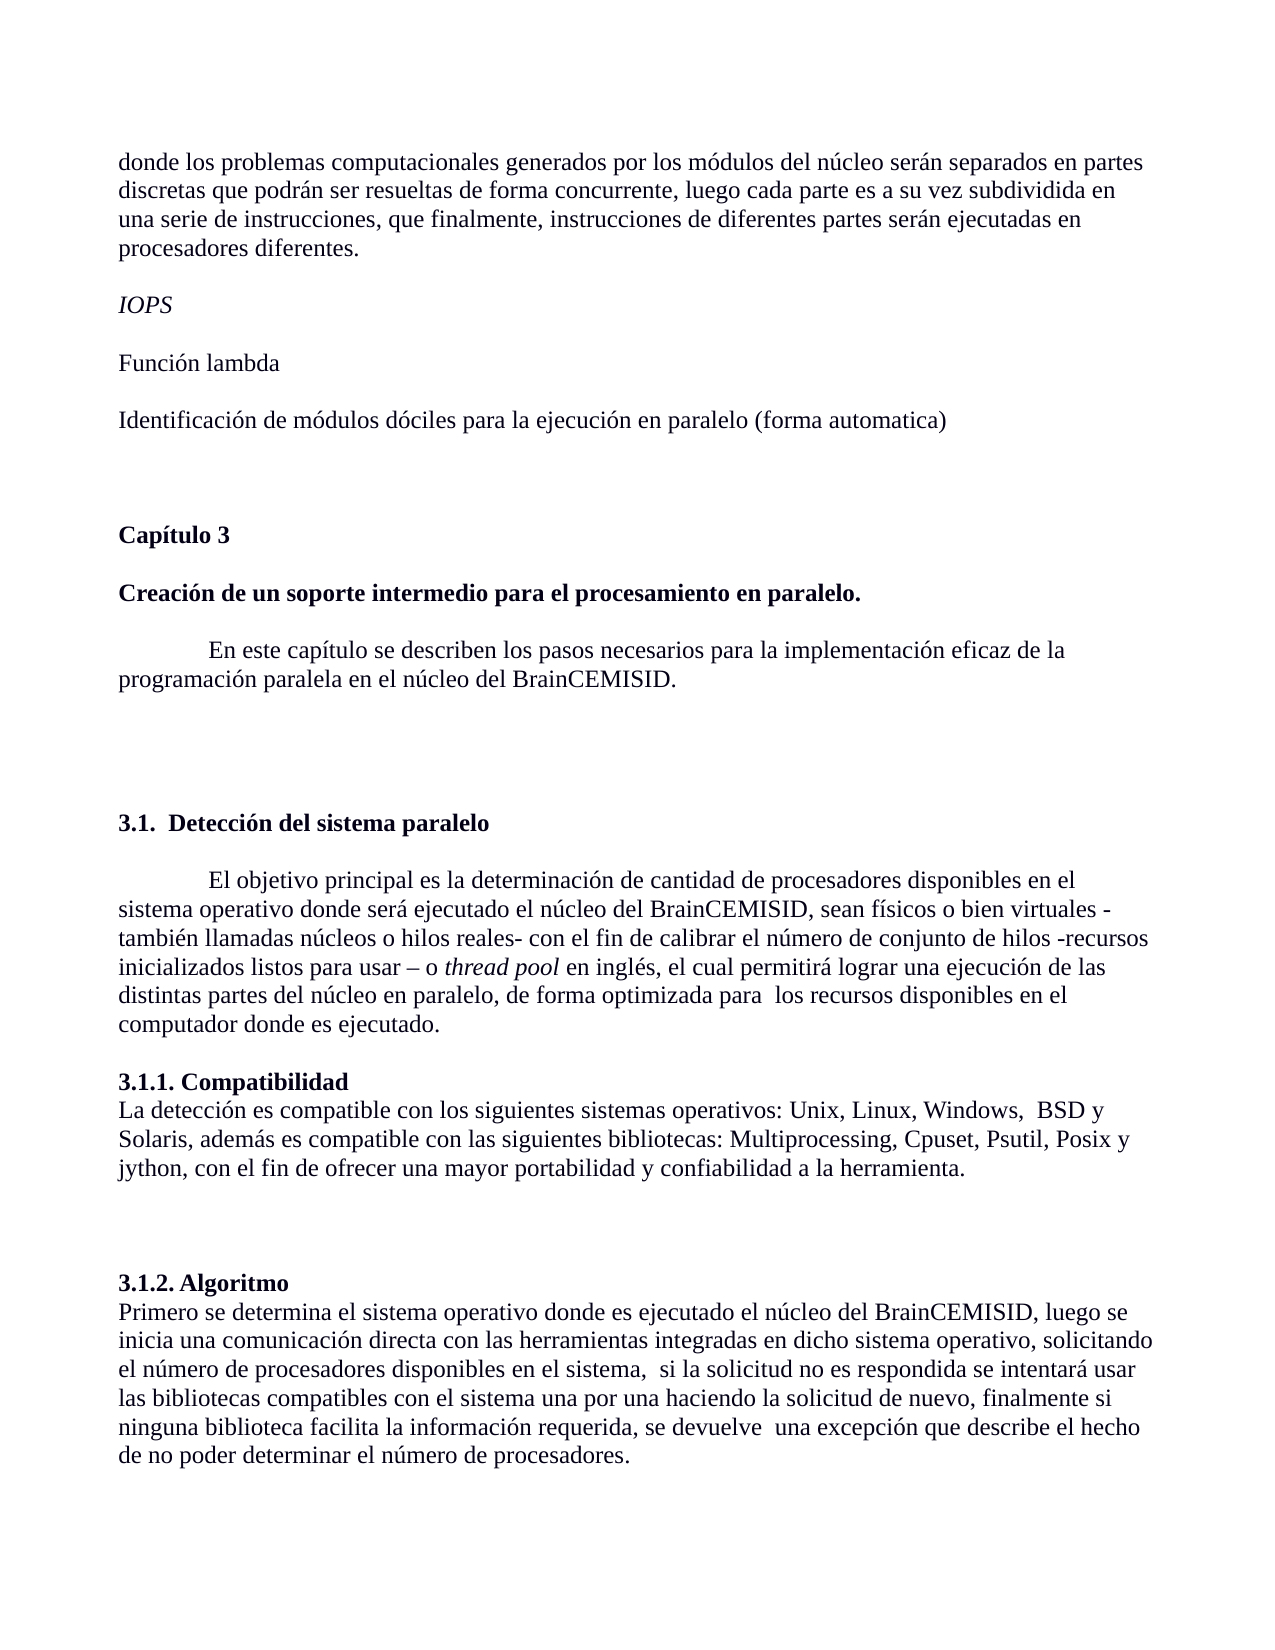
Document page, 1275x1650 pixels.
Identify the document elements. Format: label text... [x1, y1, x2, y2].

text Capítulo 3 [118, 521, 1157, 549]
text En este capítulo se describen los pasos necesarios para la implementación eficaz de la programación paralela en el núcleo del BrainCEMISID. [118, 636, 1157, 693]
text 3.1.1. Compatibilidad [118, 1067, 1157, 1096]
text IOPS [118, 291, 1157, 319]
text El objetivo principal es la determinación de cantidad de procesadores disponibles en el sistema operativo donde será ejecutado el núcleo del BrainCEMISID, sean físicos o bien virtuales -también llamadas núcleos o hilos reales- con el fin de calibrar el número de conjunto de hilos -recursos inicializados listos para usar – o thread pool en inglés, el cual permitirá lograr una ejecución de las distintas partes del núcleo en paralelo, de forma optimizada para los recursos disponibles en el computador donde es ejecutado. [118, 866, 1157, 1038]
text 3.1. Detección del sistema paralelo [118, 808, 1157, 837]
text Creación de un soporte intermedio para el procesamiento en paralelo. [118, 578, 1157, 607]
text Identificación de módulos dóciles para la ejecución en paralelo (forma automatica) [118, 406, 1157, 434]
text Primero se determina el sistema operativo donde es ejecutado el núcleo del BrainCEMISID, luego se inicia una comunicación directa con las herramientas integradas en dicho sistema operativo, solicitando el número de procesadores disponibles en el sistema, si la solicitud no es respondida se intentará usar las bibliotecas compatibles con el sistema una por una haciendo la solicitud de nuevo, finalmente si ninguna biblioteca facilita la información requerida, se devuelve una excepción que describe el hecho de no poder determinar el número de procesadores. [118, 1297, 1157, 1469]
text La detección es compatible con los siguientes sistemas operativos: Unix, Linux, Windows, BSD y Solaris, además es compatible con las siguientes bibliotecas: Multiprocessing, Cpuset, Psutil, Posix y jython, con el fin de ofrecer una mayor portabilidad y confiabilidad a la herramienta. [118, 1096, 1157, 1182]
text donde los problemas computacionales generados por los módulos del núcleo serán separados en partes discretas que podrán ser resueltas de forma concurrente, luego cada parte es a su vez subdividida en una serie de instrucciones, que finalmente, instrucciones de diferentes partes serán ejecutadas en procesadores diferentes. [118, 147, 1157, 262]
text 3.1.2. Algoritmo [118, 1268, 1157, 1297]
text Función lambda [118, 348, 1157, 377]
